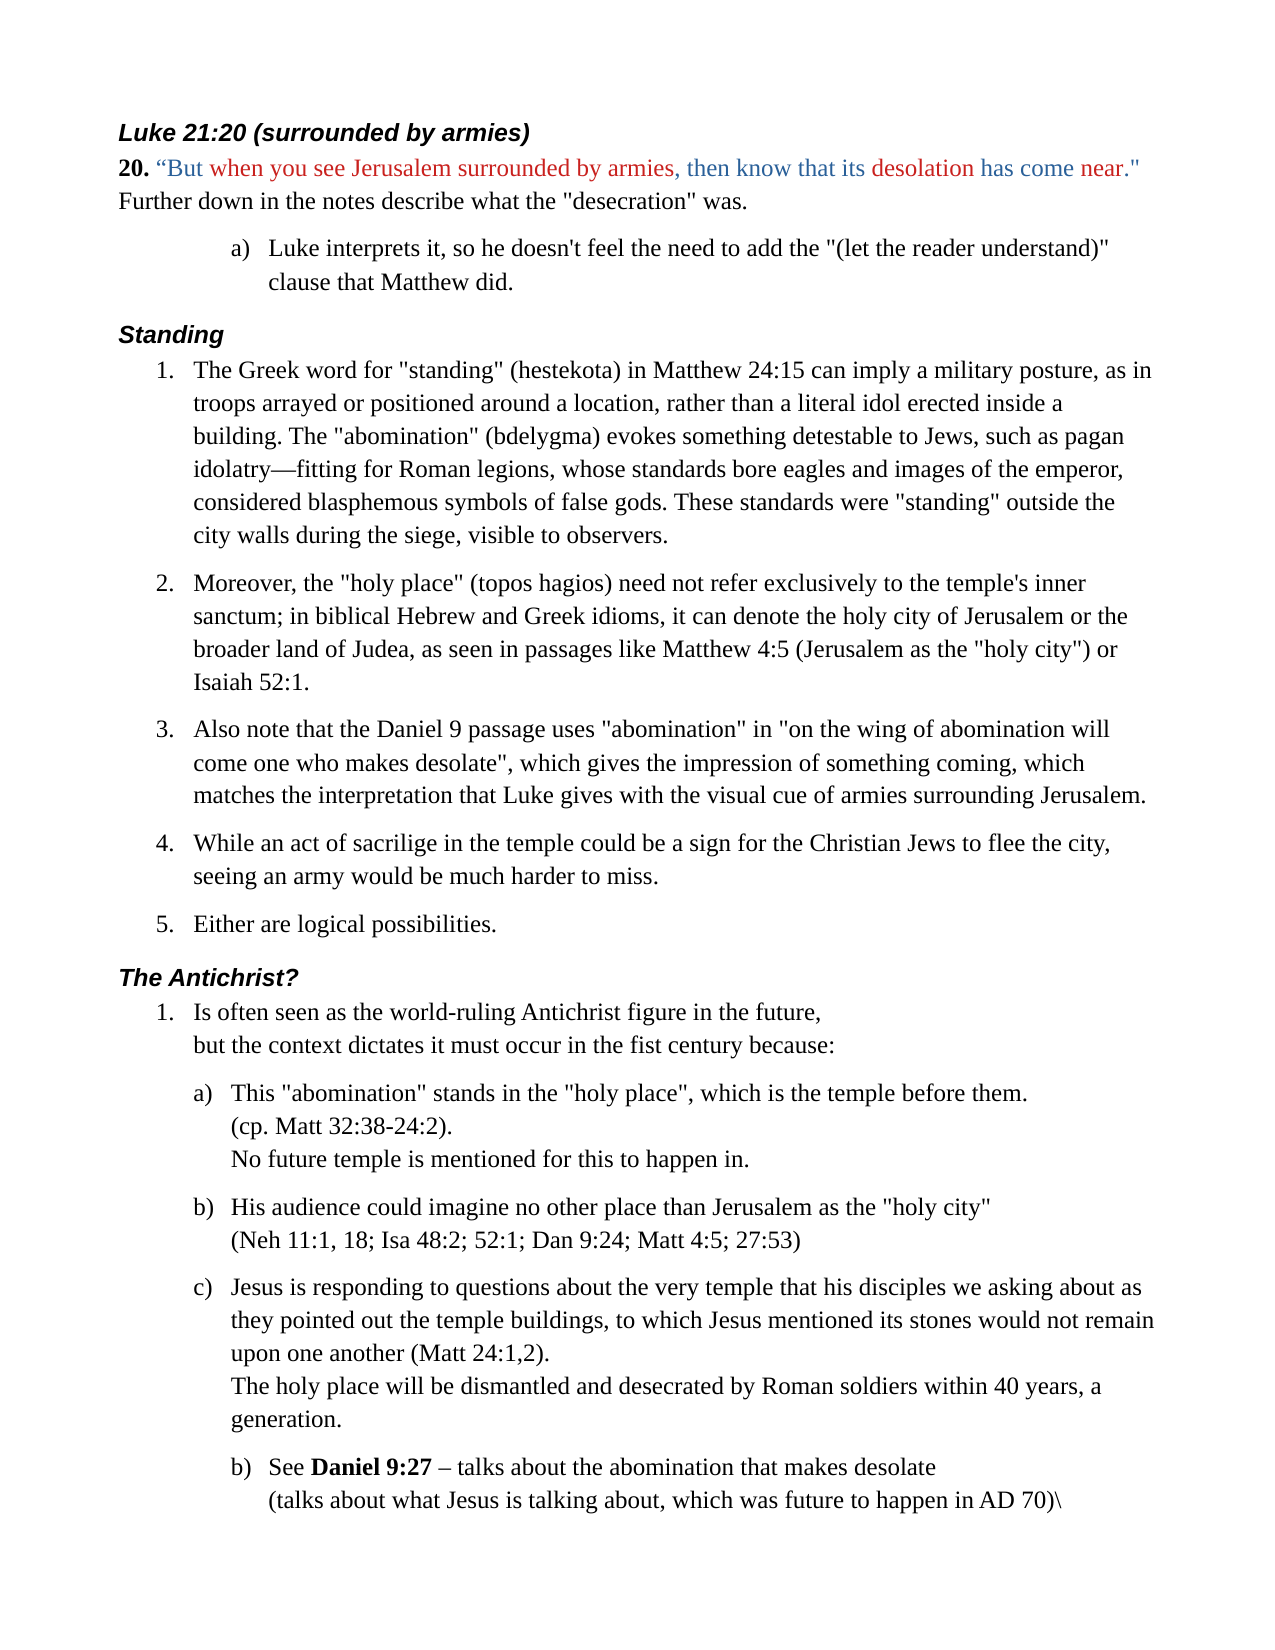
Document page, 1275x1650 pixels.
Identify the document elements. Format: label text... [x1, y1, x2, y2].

list The Greek word for "standing" (hestekota) in Matthew 24:15 can imply a military posture, as in troops arrayed or positioned around a location, rather than a literal idol erected inside a building. The "abomination" (bdelygma) evokes something detestable to Jews, such as pagan idolatry—fitting for Roman legions, whose standards bore eagles and images of the emperor, considered blasphemous symbols of false gods. These standards were "standing" outside the city walls during the siege, visible to observers. [156, 355, 1157, 549]
list Either are logical possibilities. [156, 909, 1157, 938]
subtitle The Antichrist? [118, 963, 1157, 991]
text 20. “But when you see Jerusalem surrounded by armies, then know that its desolation has come near." Further down in the notes describe what the "desecration" was. [118, 153, 1157, 215]
list His audience could imagine no other place than Jerusalem as the "holy city" (Neh 11:1, 18; Isa 48:2; 52:1; Dan 9:24; Matt 4:5; 27:53) [193, 1192, 1157, 1253]
list This "abomination" stands in the "holy place", which is the temple before them. (cp. Matt 32:38-24:2). No future temple is mentioned for this to happen in. [193, 1078, 1157, 1173]
list See Daniel 9:27 – talks about the abomination that makes desolate (talks about what Jesus is talking about, which was future to happen in AD 70)\ [231, 1452, 1157, 1514]
list Moreover, the "holy place" (topos hagios) need not refer exclusively to the temple's inner sanctum; in biblical Hebrew and Greek idioms, it can denote the holy city of Jerusalem or the broader land of Judea, as seen in passages like Matthew 4:5 (Jerusalem as the "holy city") or Isaiah 52:1. [156, 568, 1157, 696]
list Jesus is responding to questions about the very temple that his disciples we asking about as they pointed out the temple buildings, to which Jesus mentioned its stones would not remain upon one another (Matt 24:1,2). The holy place will be dismantled and desecrated by Roman soldiers within 40 years, a generation. [193, 1272, 1157, 1433]
list Is often seen as the world-ruling Antichrist figure in the future, but the context dictates it must occur in the fist century because: [156, 997, 1157, 1059]
subtitle Standing [118, 320, 1157, 349]
list Also note that the Daniel 9 passage uses "abomination" in "on the wing of abomination will come one who makes desolate", which gives the impression of something coming, which matches the interpretation that Luke gives with the visual cue of armies surrounding Jerusalem. [156, 714, 1157, 809]
list While an act of sacrilige in the temple could be a sign for the Christian Jews to flee the city, seeing an army would be much harder to miss. [156, 828, 1157, 890]
list Luke interprets it, so he doesn't feel the need to add the "(let the reader understand)" clause that Matthew did. [231, 233, 1157, 295]
subtitle Luke 21:20 (surrounded by armies) [118, 118, 1157, 147]
